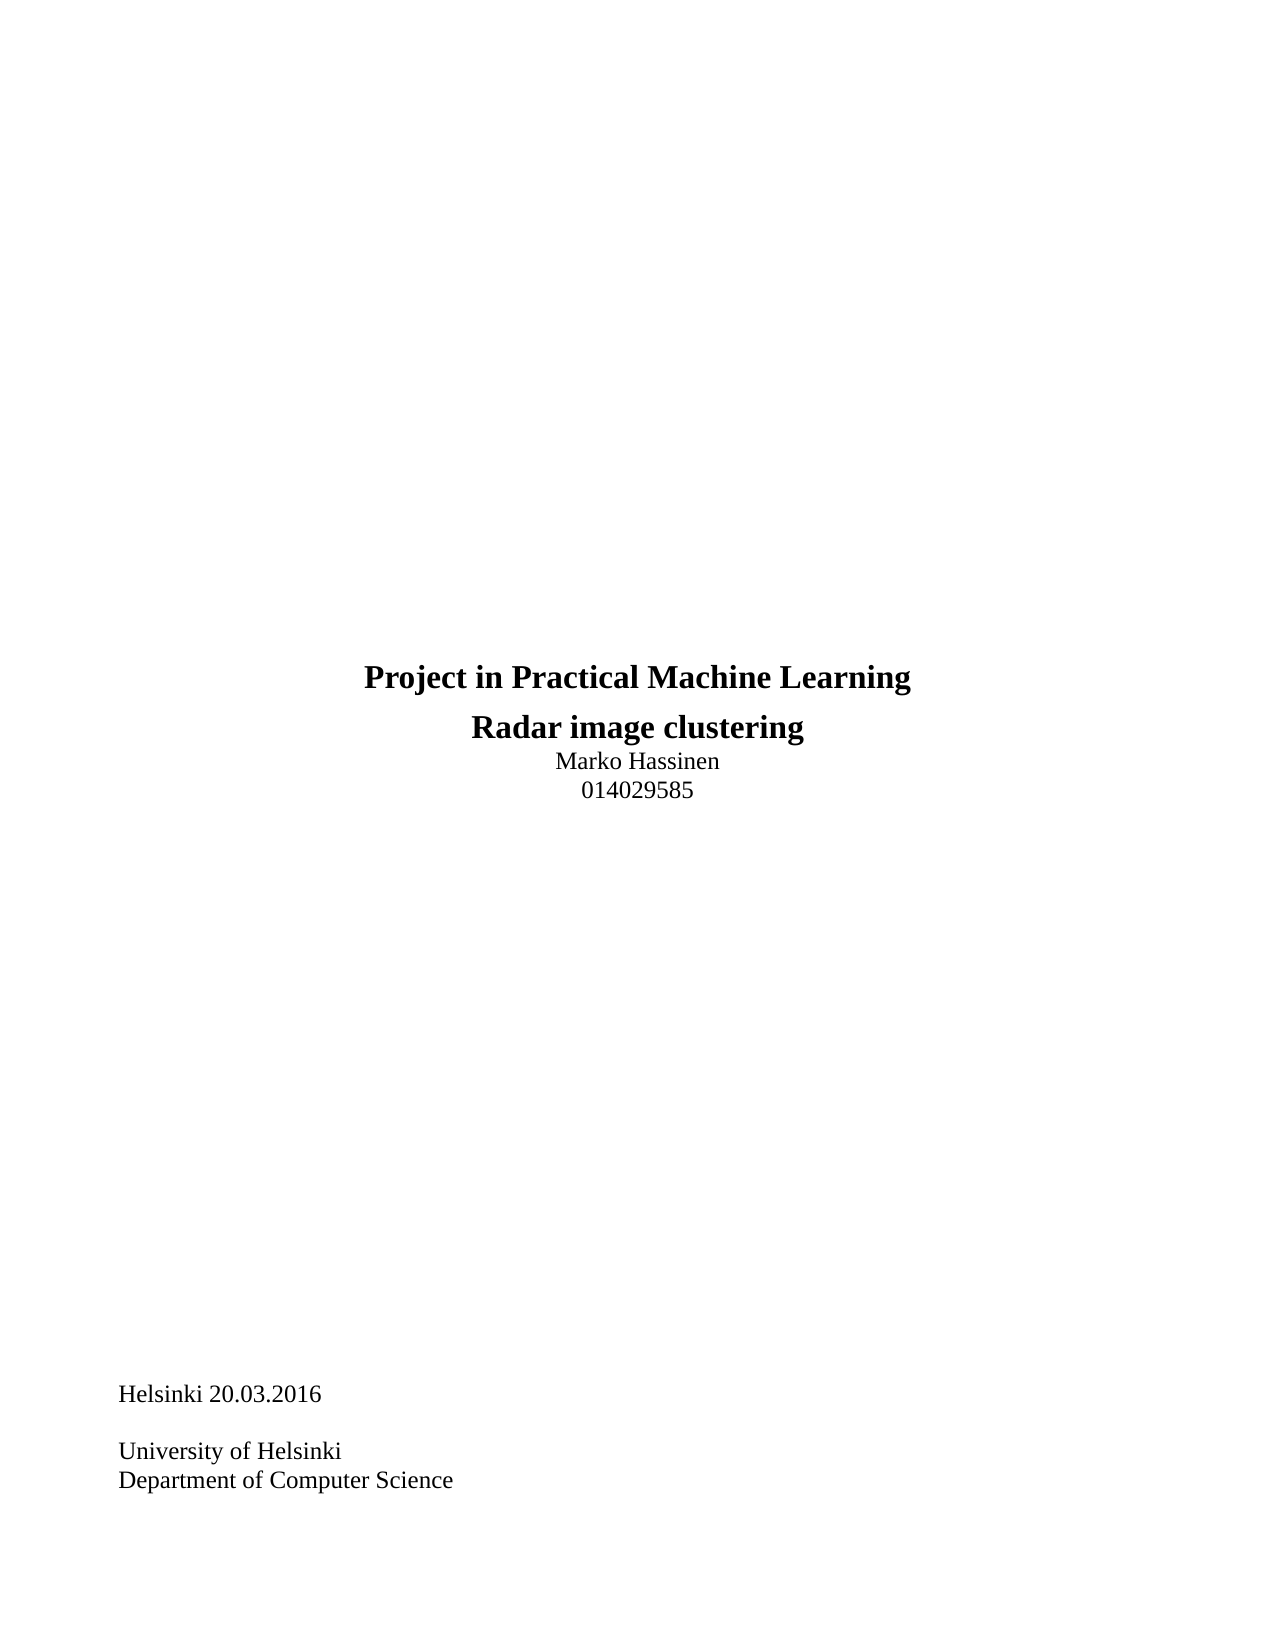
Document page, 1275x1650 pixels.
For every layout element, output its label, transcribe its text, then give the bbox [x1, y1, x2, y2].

text 014029585 [118, 775, 1157, 804]
text Helsinki 20.03.2016 [118, 1379, 1157, 1407]
text Radar image clustering [118, 708, 1157, 746]
text Department of Computer Science [118, 1465, 1157, 1494]
subtitle Project in Practical Machine Learning [118, 657, 1157, 695]
text University of Helsinki [118, 1436, 1157, 1465]
text Marko Hassinen [118, 746, 1157, 775]
